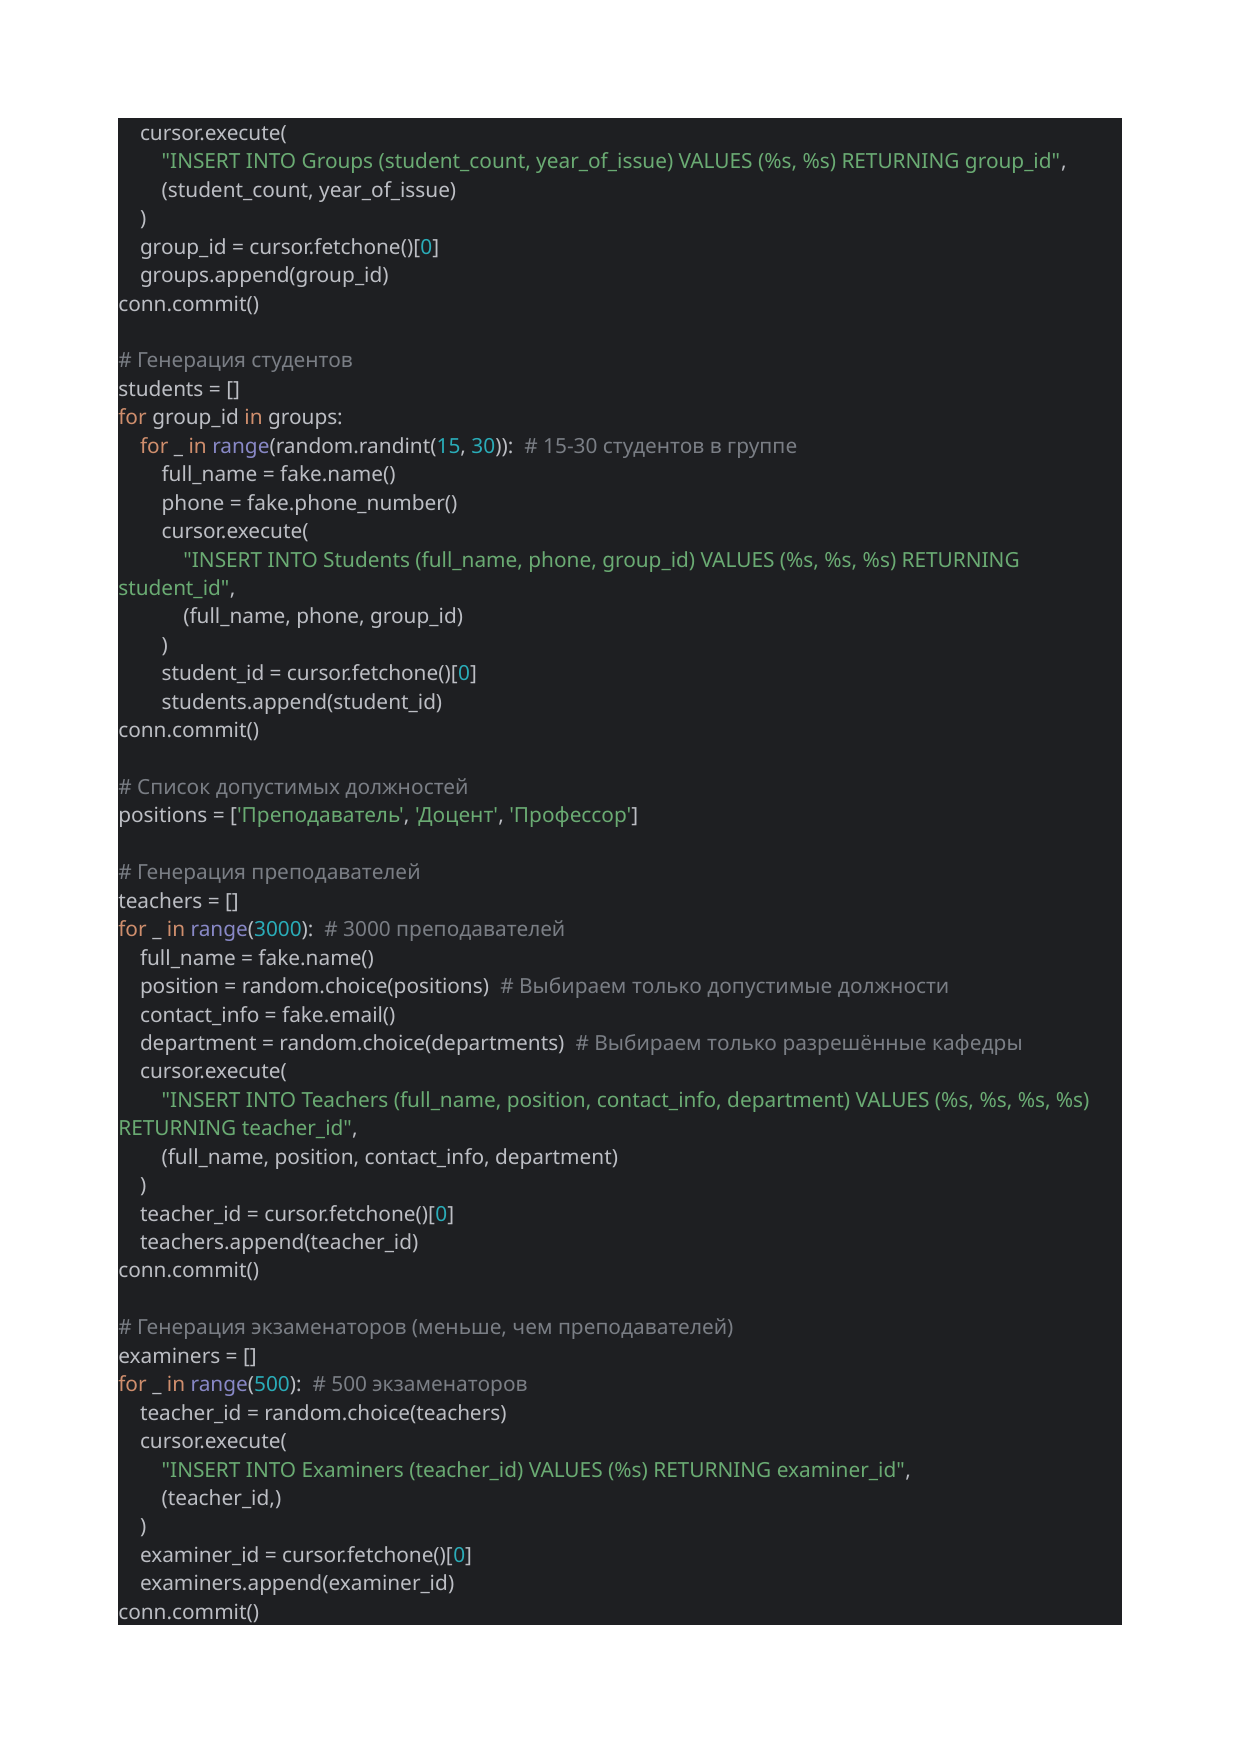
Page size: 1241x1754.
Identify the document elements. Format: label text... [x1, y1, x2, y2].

text cursor.execute( "INSERT INTO Groups (student_count, year_of_issue) VALUES (%s, %s) RETURNING group_id", (student_count, year_of_issue) ) group_id = cursor.fetchone()[0] groups.append(group_id) conn.commit() # Генерация студентов students = [] for group_id in groups: for _ in range(random.randint(15, 30)): # 15-30 студентов в группе full_name = fake.name() phone = fake.phone_number() cursor.execute( "INSERT INTO Students (full_name, phone, group_id) VALUES (%s, %s, %s) RETURNING student_id", (full_name, phone, group_id) ) student_id = cursor.fetchone()[0] students.append(student_id) conn.commit() # Список допустимых должностей positions = ['Преподаватель', 'Доцент', 'Профессор'] # Генерация преподавателей teachers = [] for _ in range(3000): # 3000 преподавателей full_name = fake.name() position = random.choice(positions) # Выбираем только допустимые должности contact_info = fake.email() department = random.choice(departments) # Выбираем только разрешённые кафедры cursor.execute( "INSERT INTO Teachers (full_name, position, contact_info, department) VALUES (%s, %s, %s, %s) RETURNING teacher_id", (full_name, position, contact_info, department) ) teacher_id = cursor.fetchone()[0] teachers.append(teacher_id) conn.commit() # Генерация экзаменаторов (меньше, чем преподавателей) examiners = [] for _ in range(500): # 500 экзаменаторов teacher_id = random.choice(teachers) cursor.execute( "INSERT INTO Examiners (teacher_id) VALUES (%s) RETURNING examiner_id", (teacher_id,) ) examiner_id = cursor.fetchone()[0] examiners.append(examiner_id) conn.commit() [118, 118, 1122, 1625]
